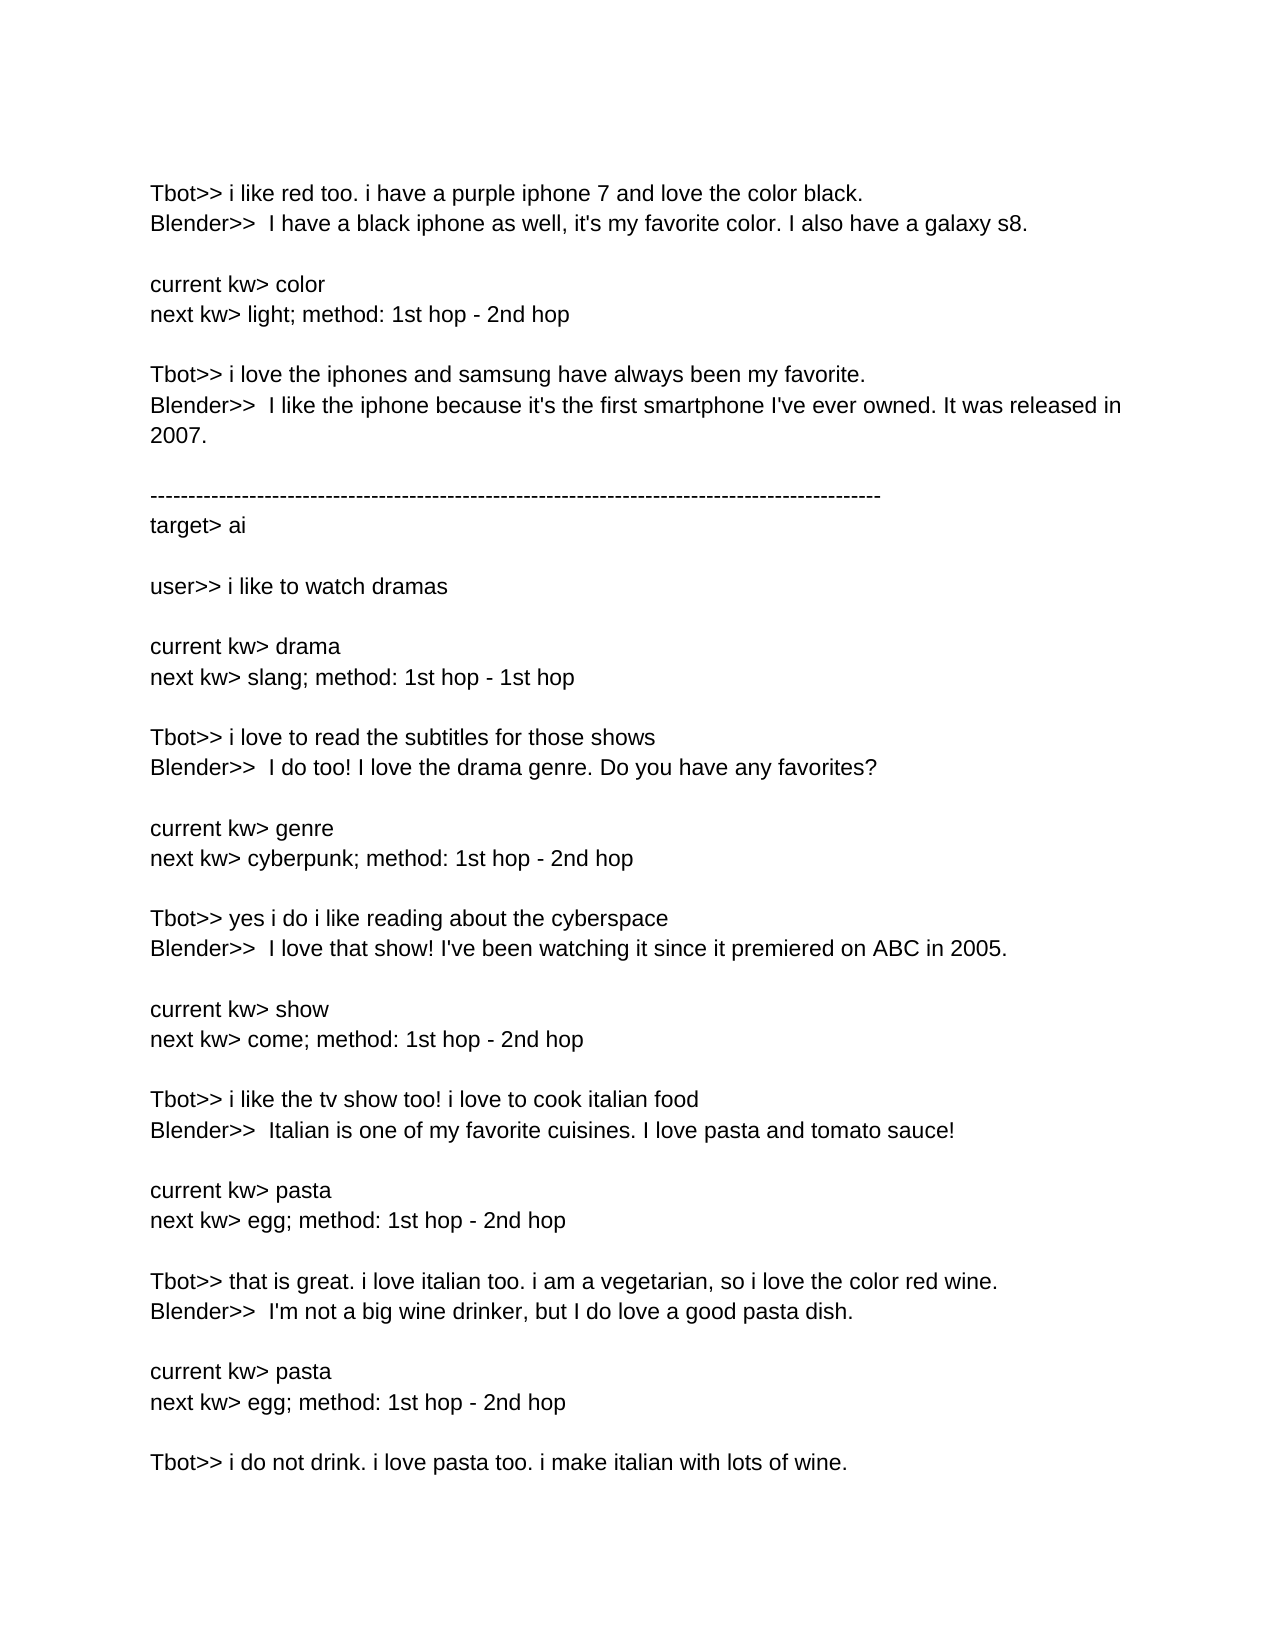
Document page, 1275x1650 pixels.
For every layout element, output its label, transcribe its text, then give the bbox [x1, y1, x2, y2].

text Blender>> I love that show! I've been watching it since it premiered on ABC in 2005. [150, 935, 1125, 962]
text Tbot>> i love to read the subtitles for those shows [150, 724, 1125, 750]
text Tbot>> i do not drink. i love pasta too. i make italian with lots of wine. [150, 1449, 1125, 1475]
text next kw> cyberpunk; method: 1st hop - 2nd hop [150, 845, 1125, 871]
text next kw> slang; method: 1st hop - 1st hop [150, 663, 1125, 690]
text Blender>> I like the iphone because it's the first smartphone I've ever owned. It was released in 2007. [150, 392, 1125, 448]
text next kw> egg; method: 1st hop - 2nd hop [150, 1388, 1125, 1415]
text current kw> show [150, 996, 1125, 1022]
text Tbot>> i like the tv show too! i love to cook italian food [150, 1086, 1125, 1113]
text Blender>> I'm not a big wine drinker, but I do love a good pasta dish. [150, 1298, 1125, 1324]
text current kw> color [150, 271, 1125, 297]
text Blender>> I have a black iphone as well, it's my favorite color. I also have a galaxy s8. [150, 210, 1125, 237]
text target> ai [150, 512, 1125, 539]
text next kw> egg; method: 1st hop - 2nd hop [150, 1207, 1125, 1234]
text Tbot>> i love the iphones and samsung have always been my favorite. [150, 361, 1125, 388]
text current kw> drama [150, 633, 1125, 660]
text Tbot>> that is great. i love italian too. i am a vegetarian, so i love the color red wine. [150, 1268, 1125, 1294]
text ------------------------------------------------------------------------------------------------ [150, 482, 1125, 509]
text Blender>> I do too! I love the drama genre. Do you have any favorites? [150, 754, 1125, 781]
text Blender>> Italian is one of my favorite cuisines. I love pasta and tomato sauce! [150, 1117, 1125, 1143]
text current kw> genre [150, 814, 1125, 841]
text Tbot>> yes i do i like reading about the cyberspace [150, 905, 1125, 932]
text current kw> pasta [150, 1177, 1125, 1203]
text Tbot>> i like red too. i have a purple iphone 7 and love the color black. [150, 180, 1125, 207]
text user>> i like to watch dramas [150, 573, 1125, 599]
text current kw> pasta [150, 1358, 1125, 1385]
text next kw> come; method: 1st hop - 2nd hop [150, 1026, 1125, 1052]
text next kw> light; method: 1st hop - 2nd hop [150, 301, 1125, 327]
